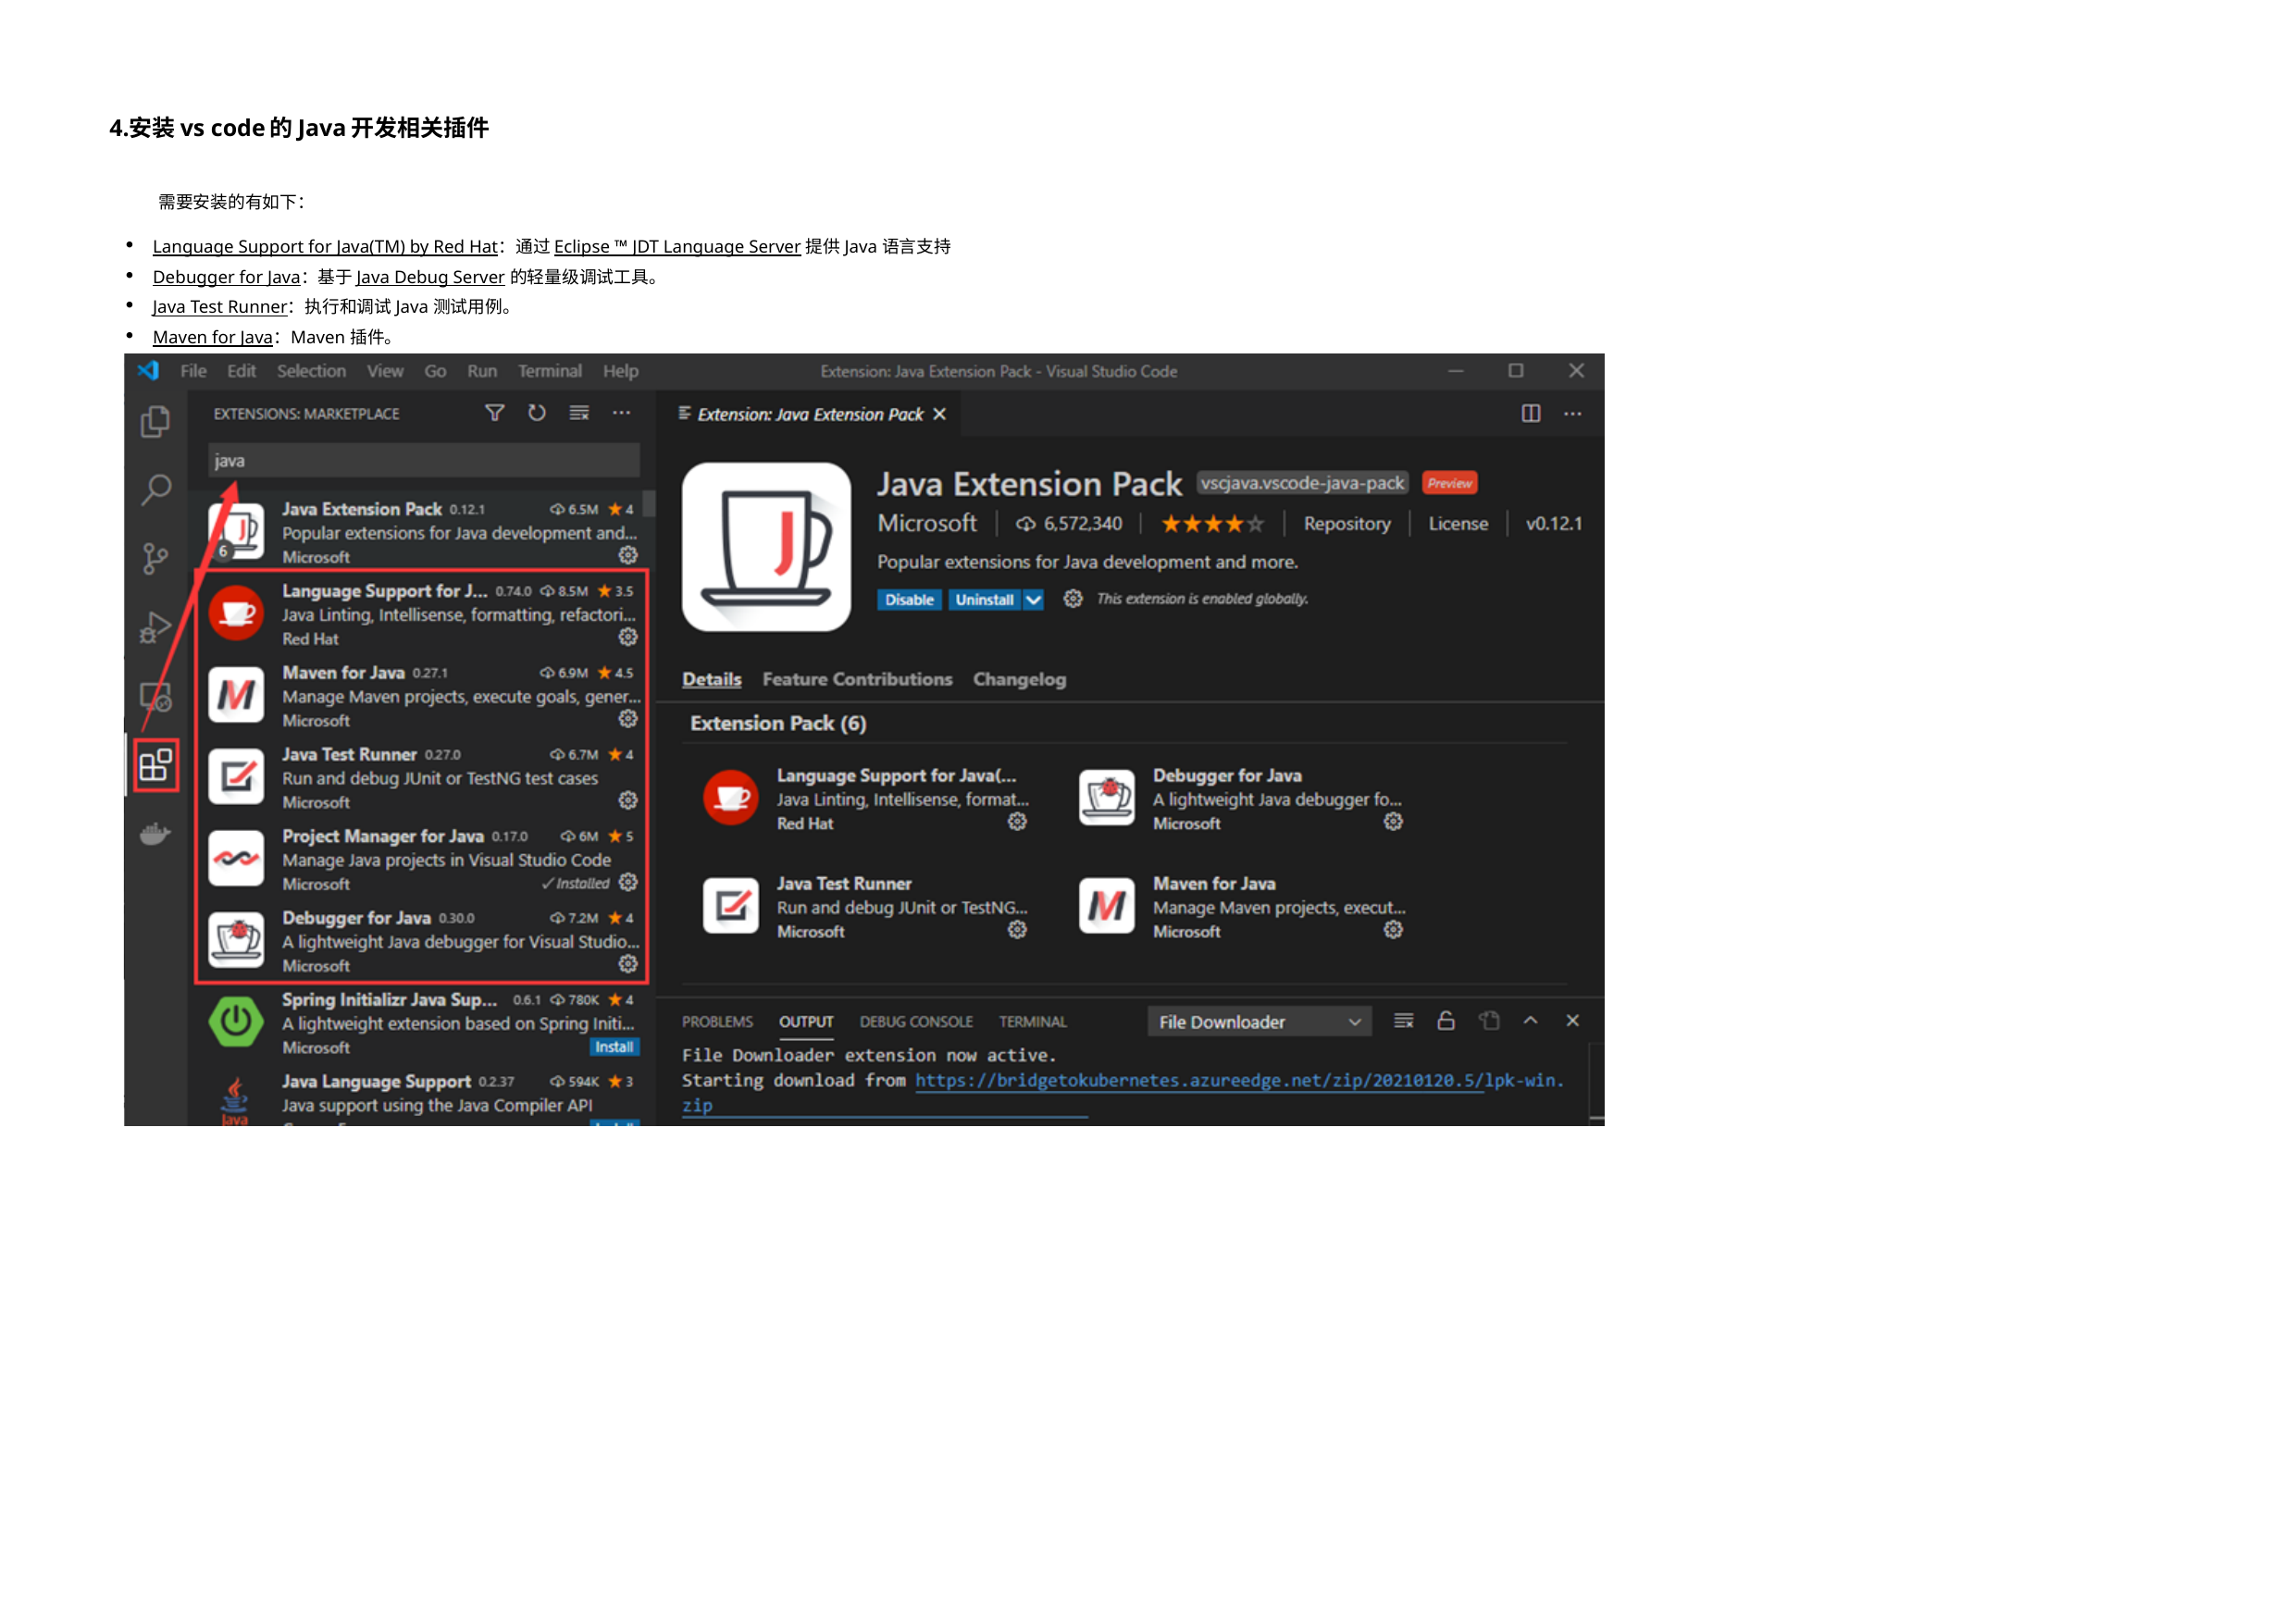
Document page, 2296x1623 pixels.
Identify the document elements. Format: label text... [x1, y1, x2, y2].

list Maven for Java：Maven 插件。 [126, 324, 2186, 349]
subtitle 4.安装vs code的Java开发相关插件 [109, 109, 2186, 142]
list Debugger for Java：基于 Java Debug Server 的轻量级调试工具。 [126, 263, 2186, 289]
picture [123, 353, 1605, 1126]
text 需要安装的有如下： [124, 189, 2172, 214]
list Language Support for Java(TM) by Red Hat：通过 Eclipse ™ JDT Language Server 提供 Java 语言支持 [126, 233, 2186, 258]
list Java Test Runner：执行和调试 Java 测试用例。 [126, 293, 2186, 318]
